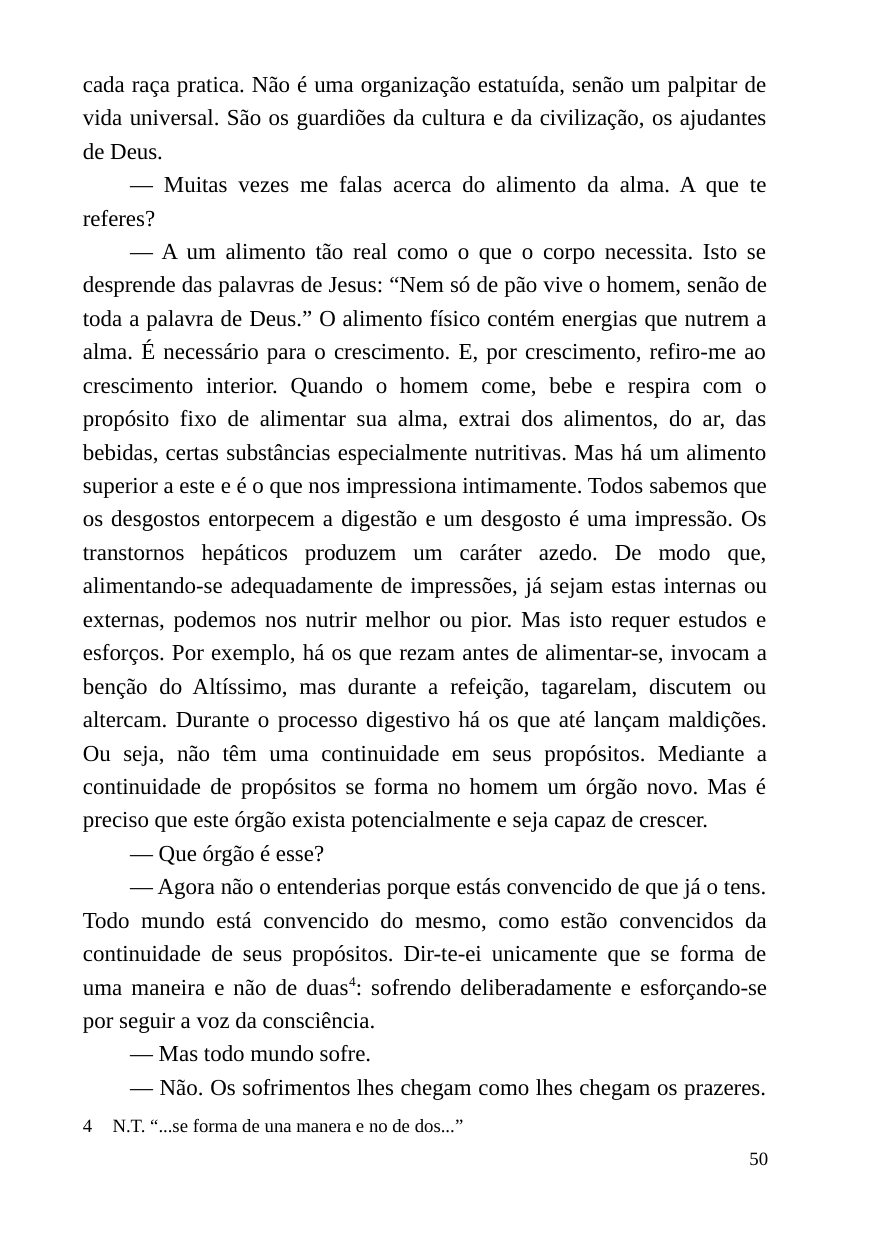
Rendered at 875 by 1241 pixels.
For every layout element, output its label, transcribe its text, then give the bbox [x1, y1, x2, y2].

text — Mas todo mundo sofre. [83, 1041, 768, 1067]
text — Não. Os sofrimentos lhes chegam como lhes chegam os prazeres. [83, 1074, 768, 1100]
text — Que órgão é esse? [83, 840, 768, 866]
text cada raça pratica. Não é uma organização estatuída, senão um palpitar de vida universal. São os guardiões da cultura e da civilização, os ajudantes de Deus. [83, 71, 768, 164]
text N.T. “...se forma de una manera e no de dos...” [83, 1114, 768, 1136]
text — Muitas vezes me falas acerca do alimento da alma. A que te referes? [83, 171, 768, 231]
text — A um alimento tão real como o que o corpo necessita. Isto se desprende das palavras de Jesus: “Nem só de pão vive o homem, senão de toda a palavra de Deus.” O alimento físico contém energias que nutrem a alma. É necessário para o crescimento. E, por crescimento, refiro-me ao crescimento interior. Quando o homem come, bebe e respira com o propósito fixo de alimentar sua alma, extrai dos alimentos, do ar, das bebidas, certas substâncias especialmente nutritivas. Mas há um alimento superior a este e é o que nos impressiona intimamente. Todos sabemos que os desgostos entorpecem a digestão e um desgosto é uma impressão. Os transtornos hepáticos produzem um caráter azedo. De modo que, alimentando-se adequadamente de impressões, já sejam estas internas ou externas, podemos nos nutrir melhor ou pior. Mas isto requer estudos e esforços. Por exemplo, há os que rezam antes de alimentar-se, invocam a benção do Altíssimo, mas durante a refeição, tagarelam, discutem ou altercam. Durante o processo digestivo há os que até lançam maldições. Ou seja, não têm uma continuidade em seus propósitos. Mediante a continuidade de propósitos se forma no homem um órgão novo. Mas é preciso que este órgão exista potencialmente e seja capaz de crescer. [83, 238, 768, 833]
text — Agora não o entenderias porque estás convencido de que já o tens. Todo mundo está convencido do mesmo, como estão convencidos da continuidade de seus propósitos. Dir-te-ei unicamente que se forma de uma maneira e não de duas: sofrendo deliberadamente e esforçando-se por seguir a voz da consciência. [83, 873, 768, 1033]
